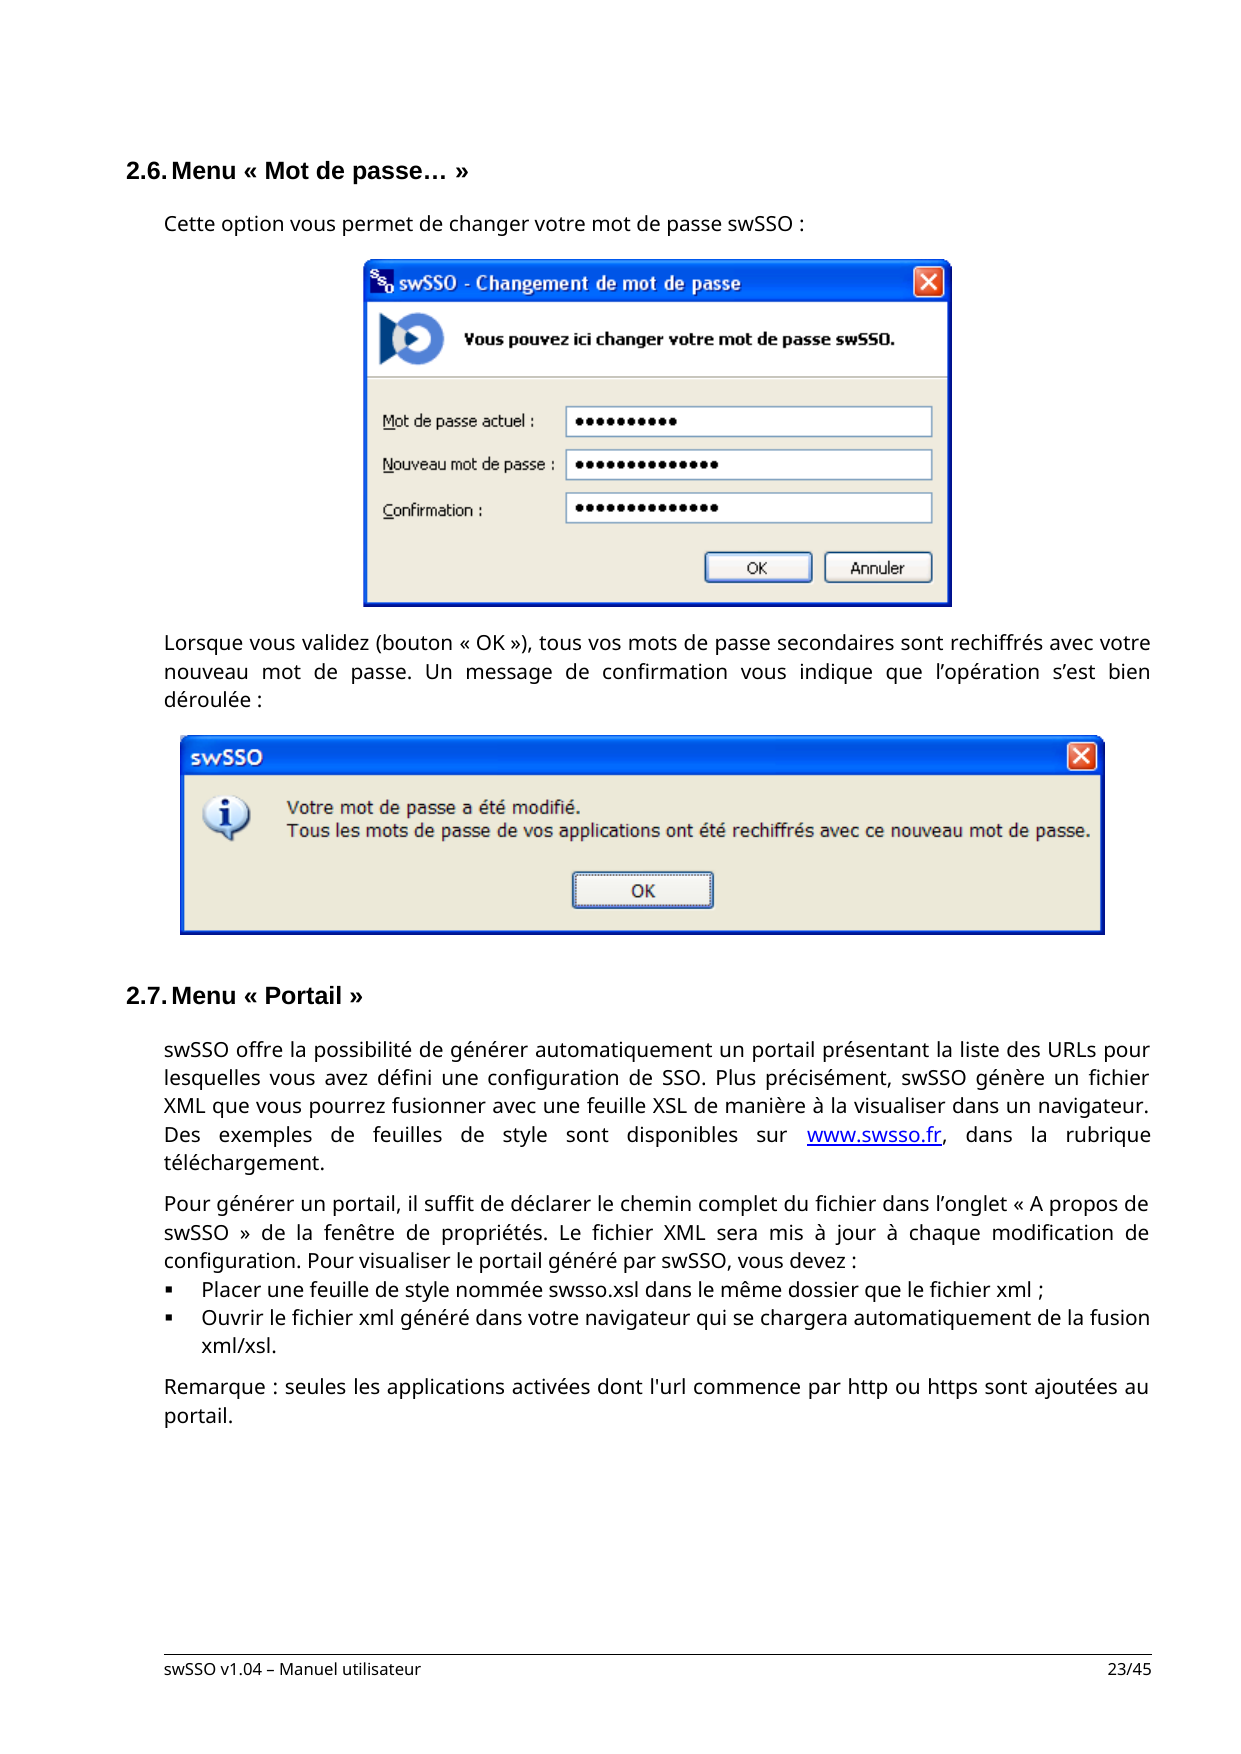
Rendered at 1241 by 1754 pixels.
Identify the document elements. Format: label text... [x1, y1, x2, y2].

text Remarque : seules les applications activées dont l'url commence par http ou https sont ajoutées au portail. [164, 1372, 1152, 1429]
subtitle Menu « Mot de passe… » [126, 156, 1152, 184]
list Placer une feuille de style nommée swsso.xsl dans le même dossier que le fichier xml ; [164, 1275, 1152, 1303]
subtitle Menu « Portail » [126, 981, 1152, 1010]
text Cette option vous permet de changer votre mot de passe swSSO : [164, 209, 1152, 238]
text Pour générer un portail, il suffit de déclarer le chemin complet du fichier dans l’onglet « A propos de swSSO » de la fenêtre de propriétés. Le fichier XML sera mis à jour à chaque modification de configuration. Pour visualiser le portail généré par swSSO, vous devez : [164, 1189, 1152, 1275]
text swSSO offre la possibilité de générer automatiquement un portail présentant la liste des URLs pour lesquelles vous avez défini une configuration de SSO. Plus précisément, swSSO génère un fichier XML que vous pourrez fusionner avec une feuille XSL de manière à la visualiser dans un navigateur. Des exemples de feuilles de style sont disponibles sur www.swsso.fr, dans la rubrique téléchargement. [164, 1035, 1152, 1177]
picture [363, 259, 952, 607]
text Lorsque vous validez (bouton « OK »), tous vos mots de passe secondaires sont rechiffrés avec votre nouveau mot de passe. Un message de confirmation vous indique que l’opération s’est bien déroulée : [164, 628, 1152, 714]
picture [180, 735, 1105, 935]
list Ouvrir le fichier xml généré dans votre navigateur qui se chargera automatiquement de la fusion xml/xsl. [164, 1303, 1152, 1360]
